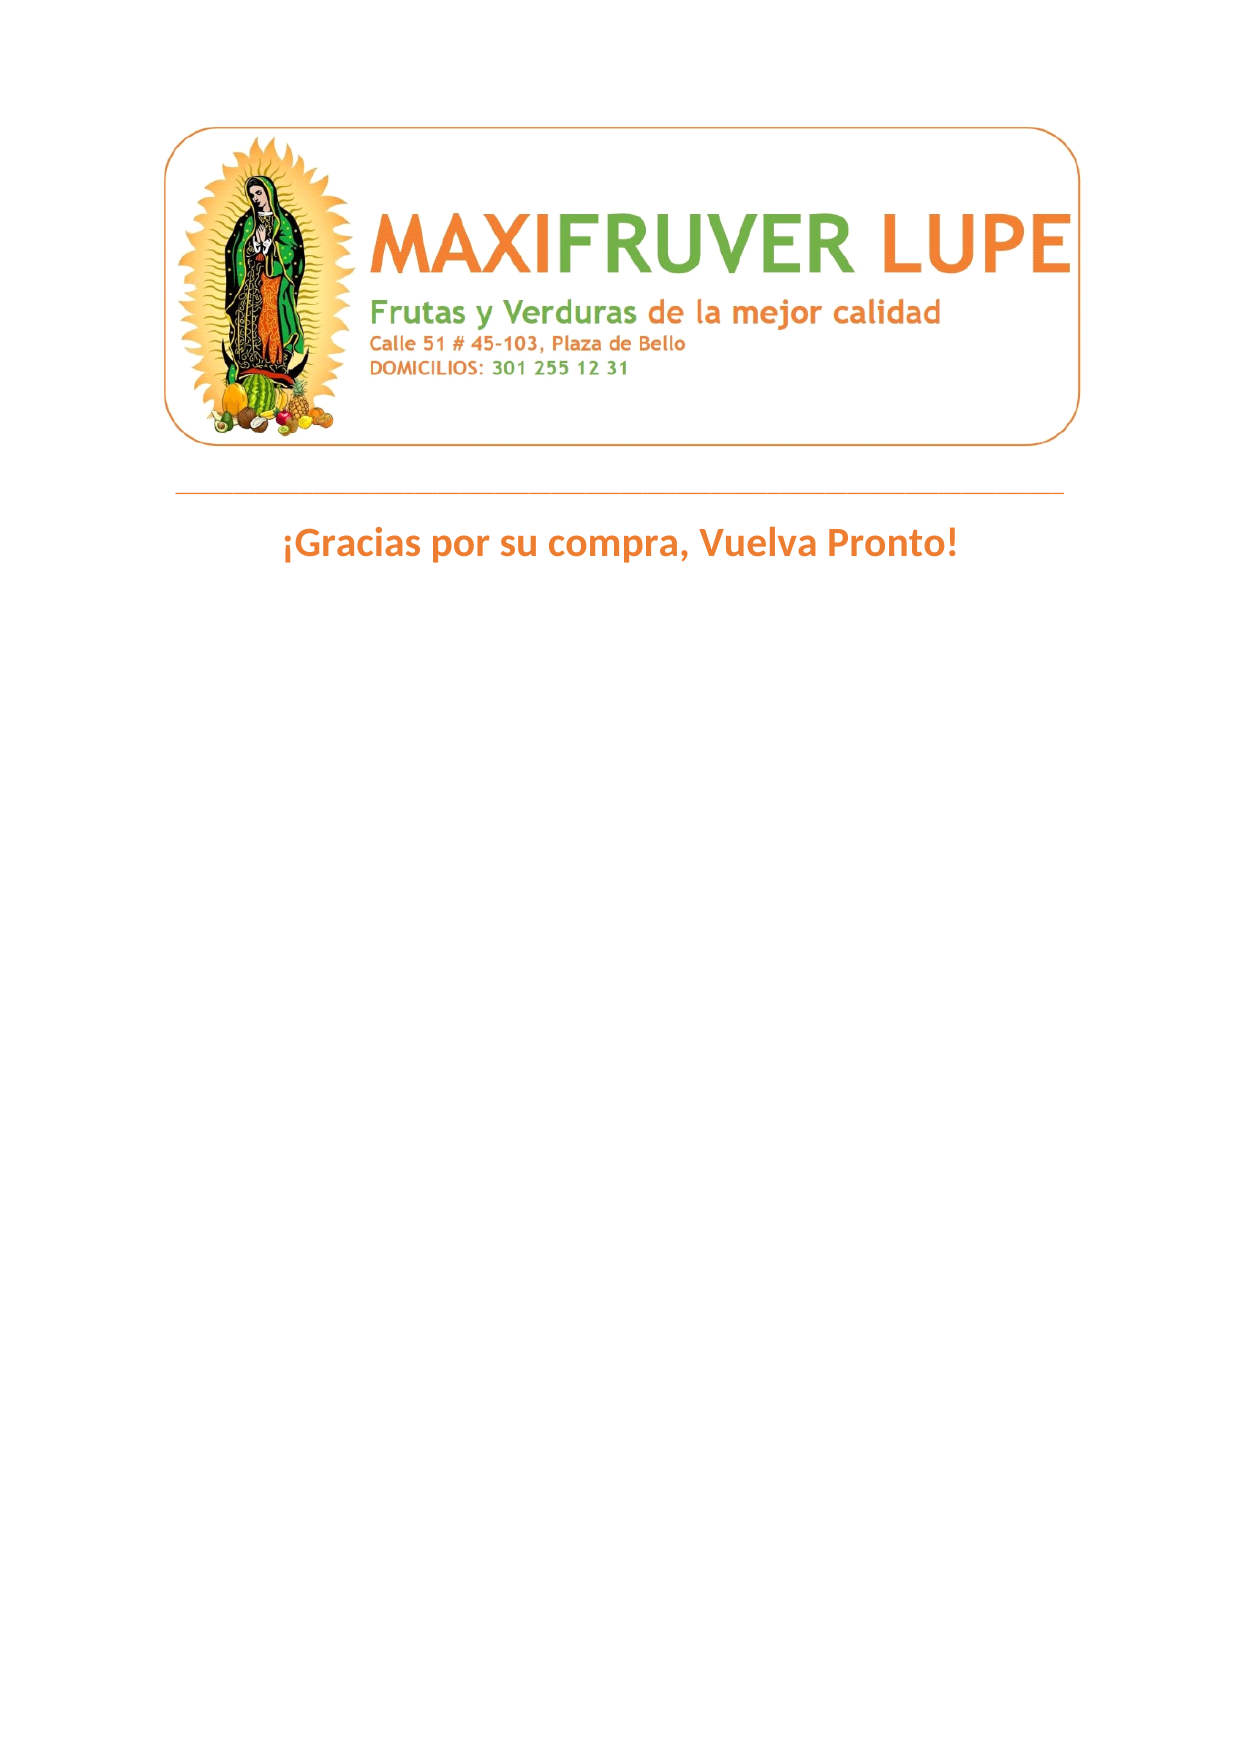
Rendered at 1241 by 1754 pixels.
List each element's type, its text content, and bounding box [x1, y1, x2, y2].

text ¡Gracias por su compra, Vuelva Pronto! [118, 516, 1122, 566]
text ______________________________________________________________________________ [118, 469, 1122, 497]
